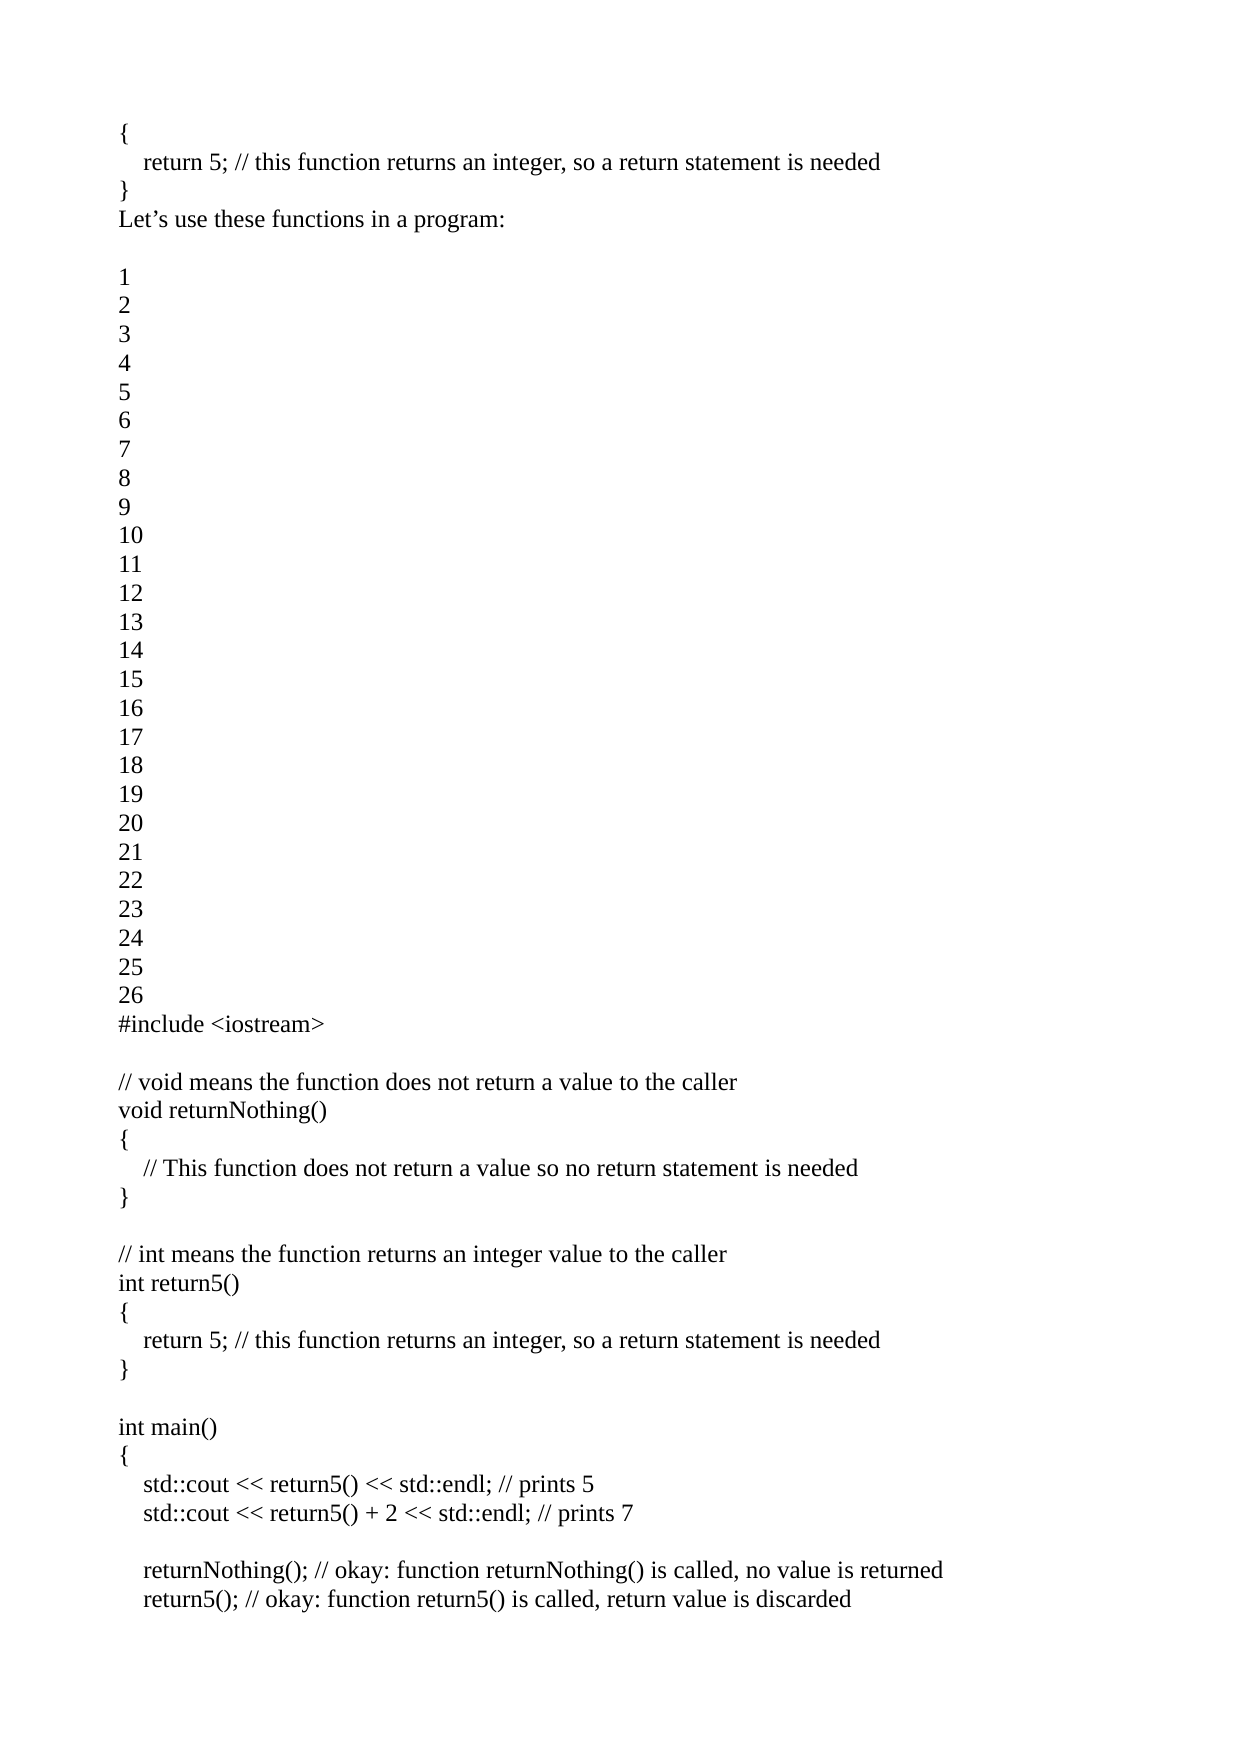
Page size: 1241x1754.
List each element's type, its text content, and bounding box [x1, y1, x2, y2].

text } [118, 176, 1122, 204]
text 15 [118, 664, 1122, 693]
text 21 [118, 837, 1122, 866]
text 8 [118, 463, 1122, 492]
text void returnNothing() [118, 1096, 1122, 1124]
text int main() [118, 1412, 1122, 1441]
text // int means the function returns an integer value to the caller [118, 1239, 1122, 1268]
text return5(); // okay: function return5() is called, return value is discarded [118, 1584, 1122, 1613]
text std::cout << return5() + 2 << std::endl; // prints 7 [118, 1498, 1122, 1527]
text // This function does not return a value so no return statement is needed [118, 1153, 1122, 1182]
text return 5; // this function returns an integer, so a return statement is needed [118, 147, 1122, 176]
text 20 [118, 808, 1122, 837]
text 7 [118, 434, 1122, 463]
text 6 [118, 406, 1122, 434]
text } [118, 1182, 1122, 1211]
text 3 [118, 319, 1122, 348]
text return 5; // this function returns an integer, so a return statement is needed [118, 1326, 1122, 1354]
text { [118, 118, 1122, 147]
text 16 [118, 693, 1122, 722]
text 18 [118, 751, 1122, 779]
text returnNothing(); // okay: function returnNothing() is called, no value is returned [118, 1556, 1122, 1584]
text 17 [118, 722, 1122, 751]
text { [118, 1441, 1122, 1469]
text 9 [118, 492, 1122, 521]
text { [118, 1297, 1122, 1326]
text 14 [118, 636, 1122, 664]
text 10 [118, 521, 1122, 549]
text 25 [118, 952, 1122, 981]
text } [118, 1354, 1122, 1383]
text 23 [118, 894, 1122, 923]
text 19 [118, 779, 1122, 808]
text 22 [118, 866, 1122, 894]
text Let’s use these functions in a program: [118, 204, 1122, 233]
text 24 [118, 923, 1122, 952]
text 2 [118, 291, 1122, 319]
text 5 [118, 377, 1122, 406]
text 12 [118, 578, 1122, 607]
text int return5() [118, 1268, 1122, 1297]
text 13 [118, 607, 1122, 636]
text { [118, 1124, 1122, 1153]
text 11 [118, 549, 1122, 578]
text // void means the function does not return a value to the caller [118, 1067, 1122, 1096]
text 1 [118, 262, 1122, 291]
text std::cout << return5() << std::endl; // prints 5 [118, 1469, 1122, 1498]
text 26 [118, 981, 1122, 1009]
text 4 [118, 348, 1122, 377]
text #include <iostream> [118, 1009, 1122, 1038]
